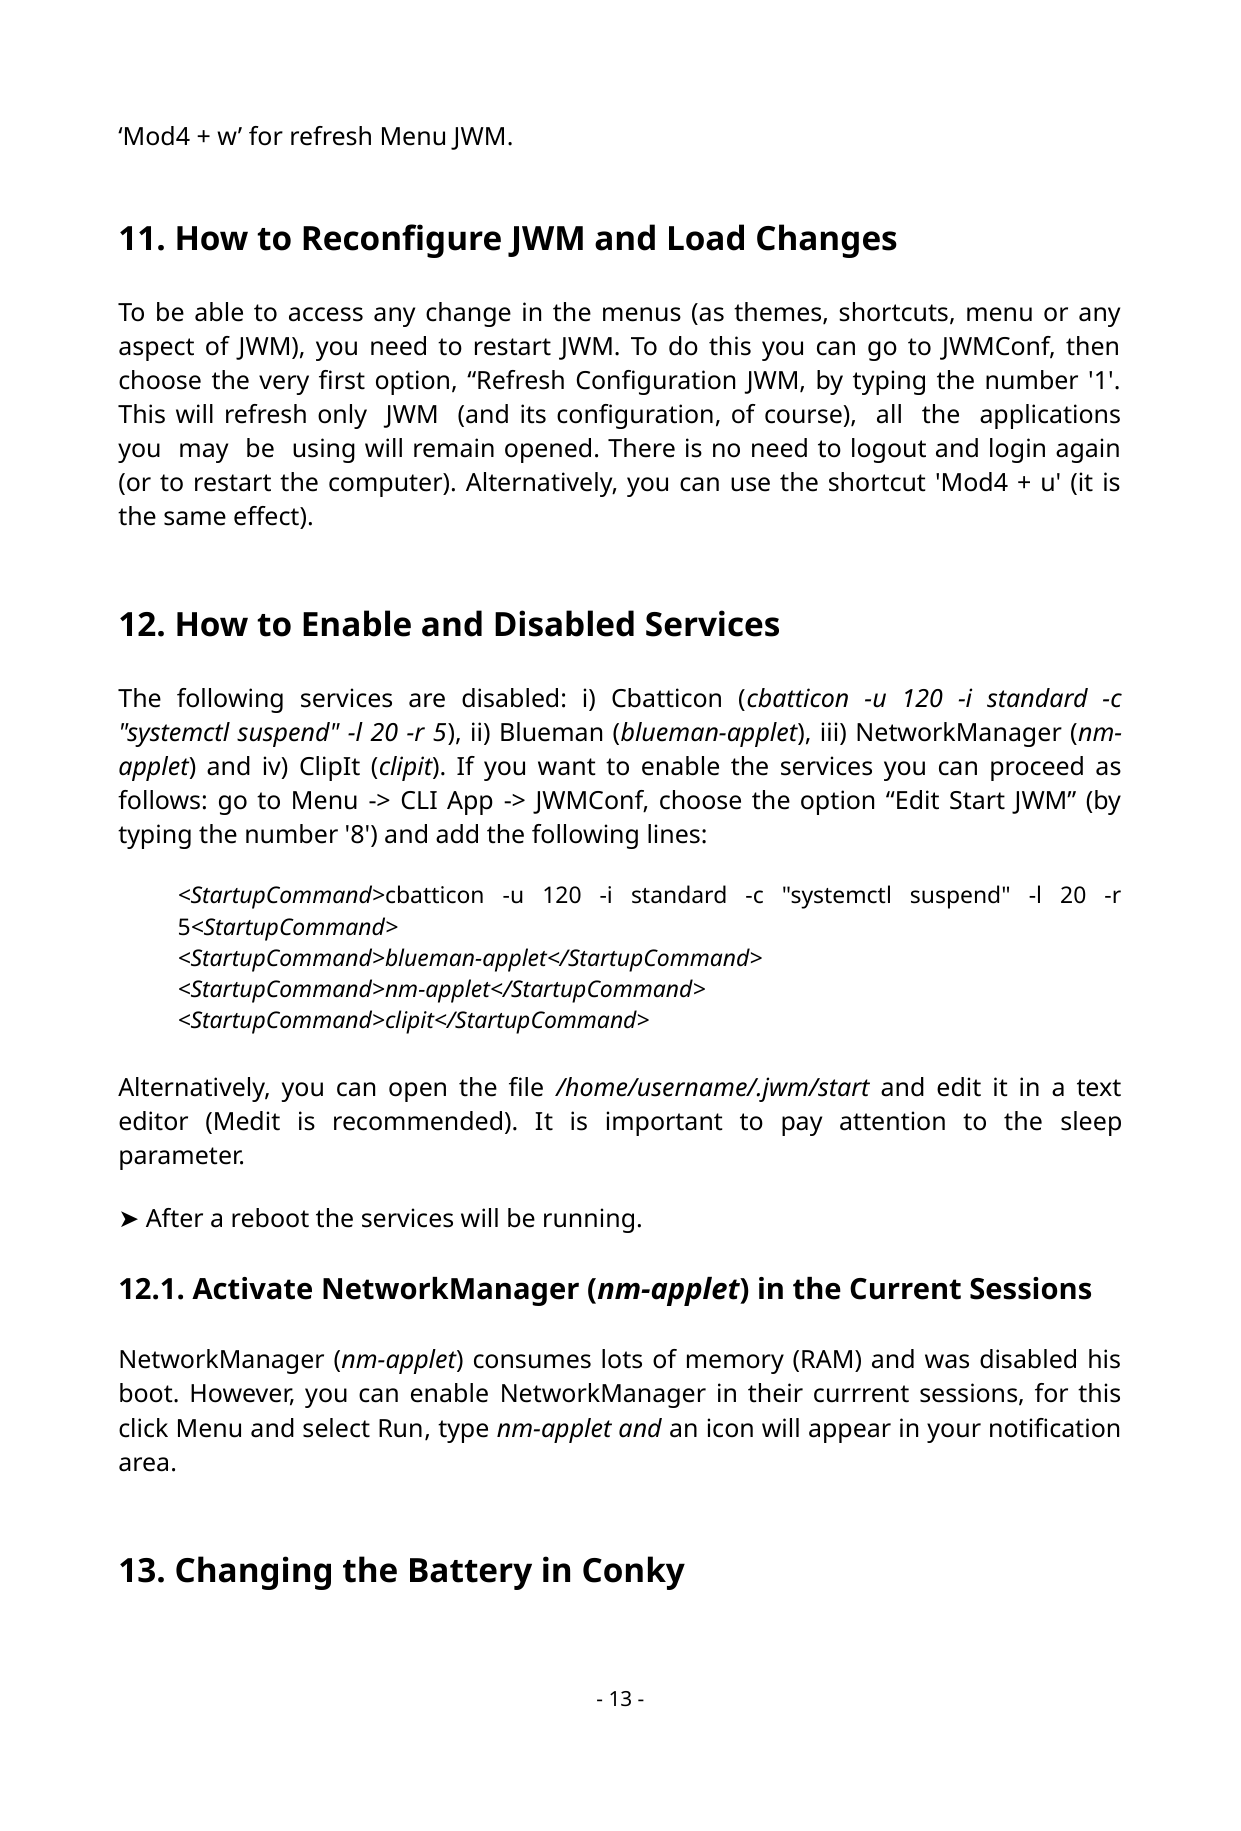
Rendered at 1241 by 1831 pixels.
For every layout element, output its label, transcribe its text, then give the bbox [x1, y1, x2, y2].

text <StartupCommand>blueman-applet</StartupCommand> [177, 942, 1122, 973]
text <StartupCommand>cbatticon -u 120 -i standard -c "systemctl suspend" -l 20 -r 5<StartupCommand> [177, 879, 1122, 942]
text Alternatively, you can open the file /home/username/.jwm/start and edit it in a text editor (Medit is recommended). It is important to pay attention to the sleep parameter. [118, 1069, 1122, 1172]
text The following services are disabled: i) Cbatticon (cbatticon -u 120 -i standard -c "systemctl suspend" -l 20 -r 5), ii) Blueman (blueman-applet), iii) NetworkManager (nm-applet) and iv) ClipIt (clipit). If you want to enable the services you can proceed as follows: go to Menu -> CLI App -> JWMConf, choose the option “Edit Start JWM” (by typing the number '8') and add the following lines: [118, 680, 1122, 851]
subtitle 13. Changing the Battery in Conky [118, 1546, 1122, 1592]
text ➤ After a reboot the services will be running. [118, 1200, 1122, 1234]
subtitle 12.1. Activate NetworkManager (nm-applet) in the Current Sessions [118, 1268, 1122, 1308]
text To be able to access any change in the menus (as themes, shortcuts, menu or any aspect of JWM), you need to restart JWM. To do this you can go to JWMConf, then choose the very first option, “Refresh Configuration JWM, by typing the number '1'. This will refresh only JWM (and its configuration, of course), all the applications you may be using will remain opened. There is no need to logout and login again (or to restart the computer). Alternatively, you can use the shortcut 'Mod4 + u' (it is the same effect). [118, 294, 1122, 533]
text NetworkManager (nm-applet) consumes lots of memory (RAM) and was disabled his boot. However, you can enable NetworkManager in their currrent sessions, for this click Menu and select Run, type nm-applet and an icon will appear in your notification area. [118, 1342, 1122, 1478]
subtitle 12. How to Enable and Disabled Services [118, 601, 1122, 646]
text <StartupCommand>clipit</StartupCommand> [177, 1004, 1122, 1036]
text ‘Mod4 + w’ for refresh Menu JWM. [118, 118, 1122, 152]
subtitle 11. How to Reconfigure JWM and Load Changes [118, 215, 1122, 260]
text <StartupCommand>nm-applet</StartupCommand> [177, 973, 1122, 1004]
